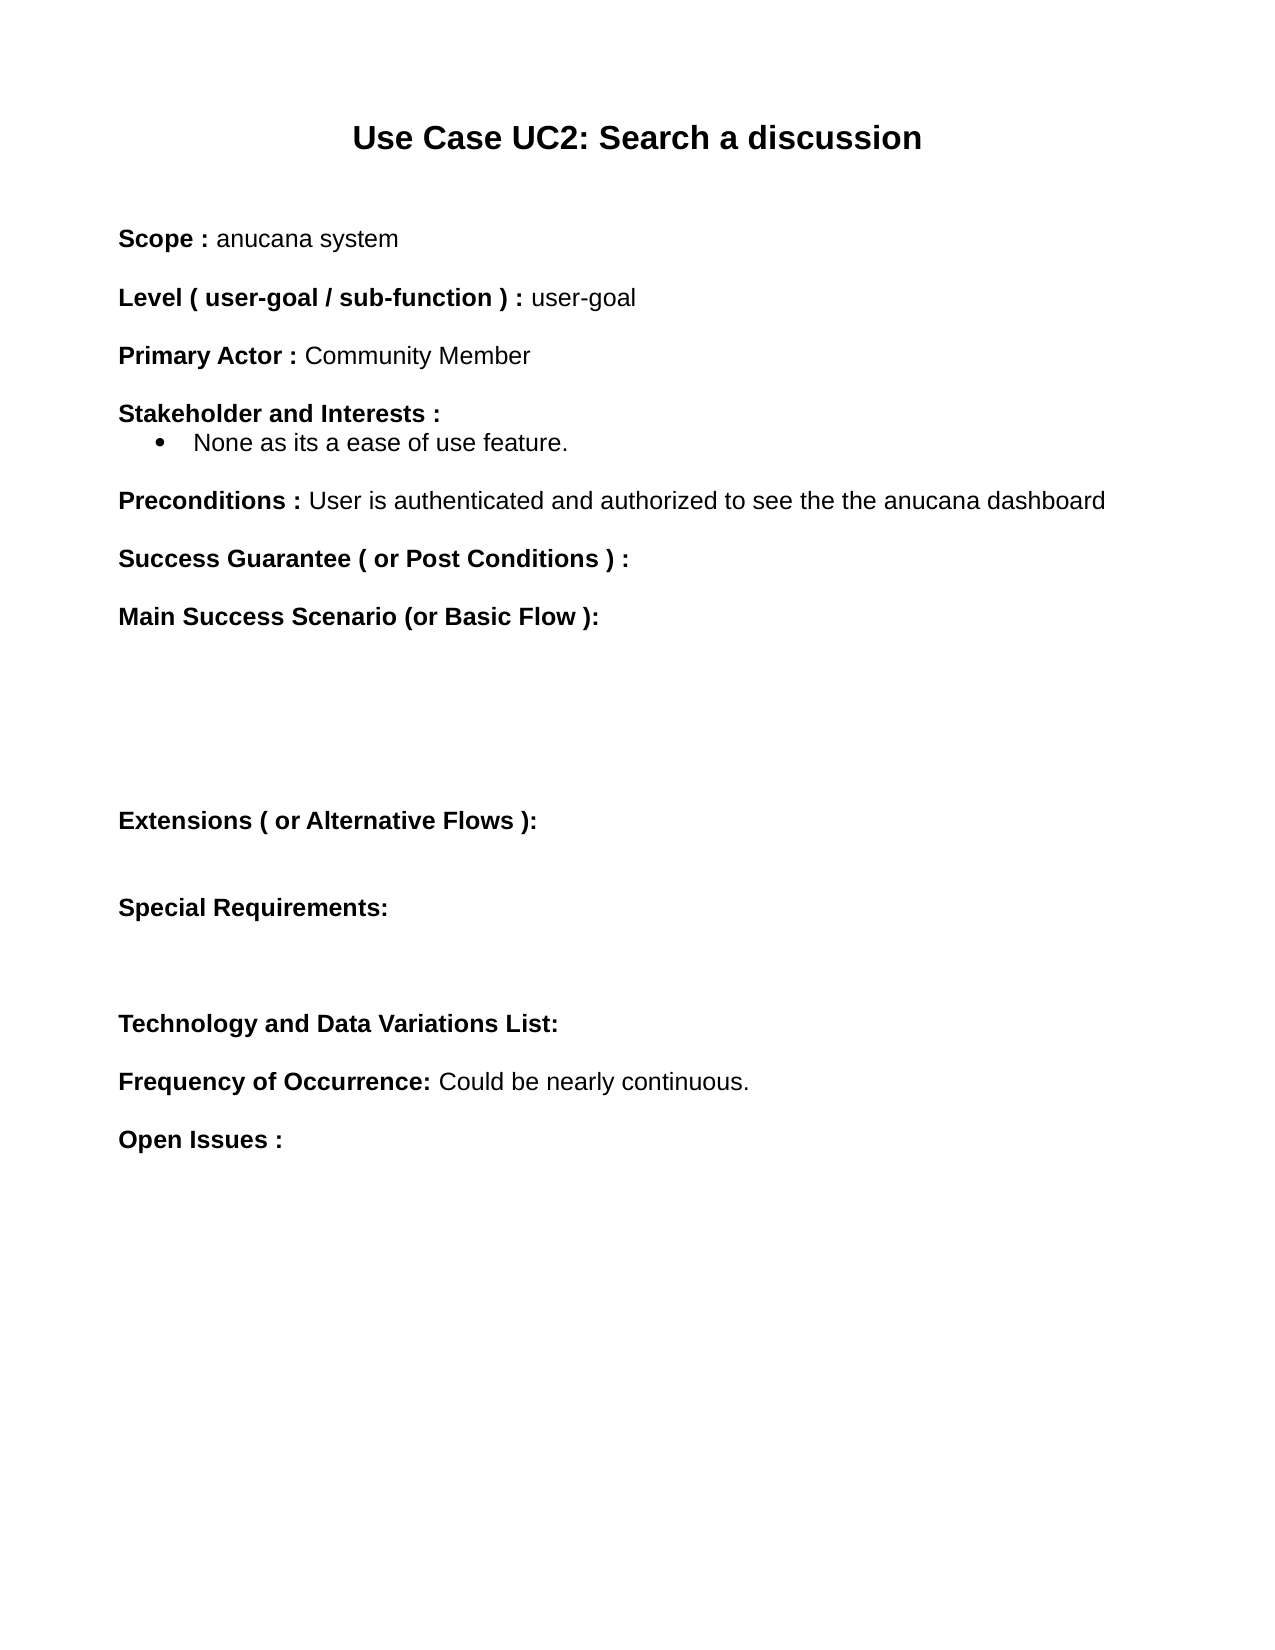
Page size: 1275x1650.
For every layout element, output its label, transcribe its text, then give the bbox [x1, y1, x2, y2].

text Success Guarantee ( or Post Conditions ) : [118, 544, 1157, 573]
text Special Requirements: [118, 893, 1157, 922]
text Open Issues : [118, 1125, 1157, 1154]
text Level ( user-goal / sub-function ) : user-goal [118, 282, 1157, 311]
text Use Case UC2: Search a discussion [118, 118, 1157, 157]
text Primary Actor : Community Member [118, 341, 1157, 369]
text Preconditions : User is authenticated and authorized to see the the anucana dashboard [118, 486, 1157, 515]
text Frequency of Occurrence: Could be nearly continuous. [118, 1067, 1157, 1096]
text Stakeholder and Interests : [118, 399, 1157, 428]
list None as its a ease of use feature. [156, 428, 1157, 457]
text Extensions ( or Alternative Flows ): [118, 806, 1157, 834]
text Technology and Data Variations List: [118, 1009, 1157, 1038]
text Main Success Scenario (or Basic Flow ): [118, 602, 1157, 631]
text Scope : anucana system [118, 224, 1157, 253]
